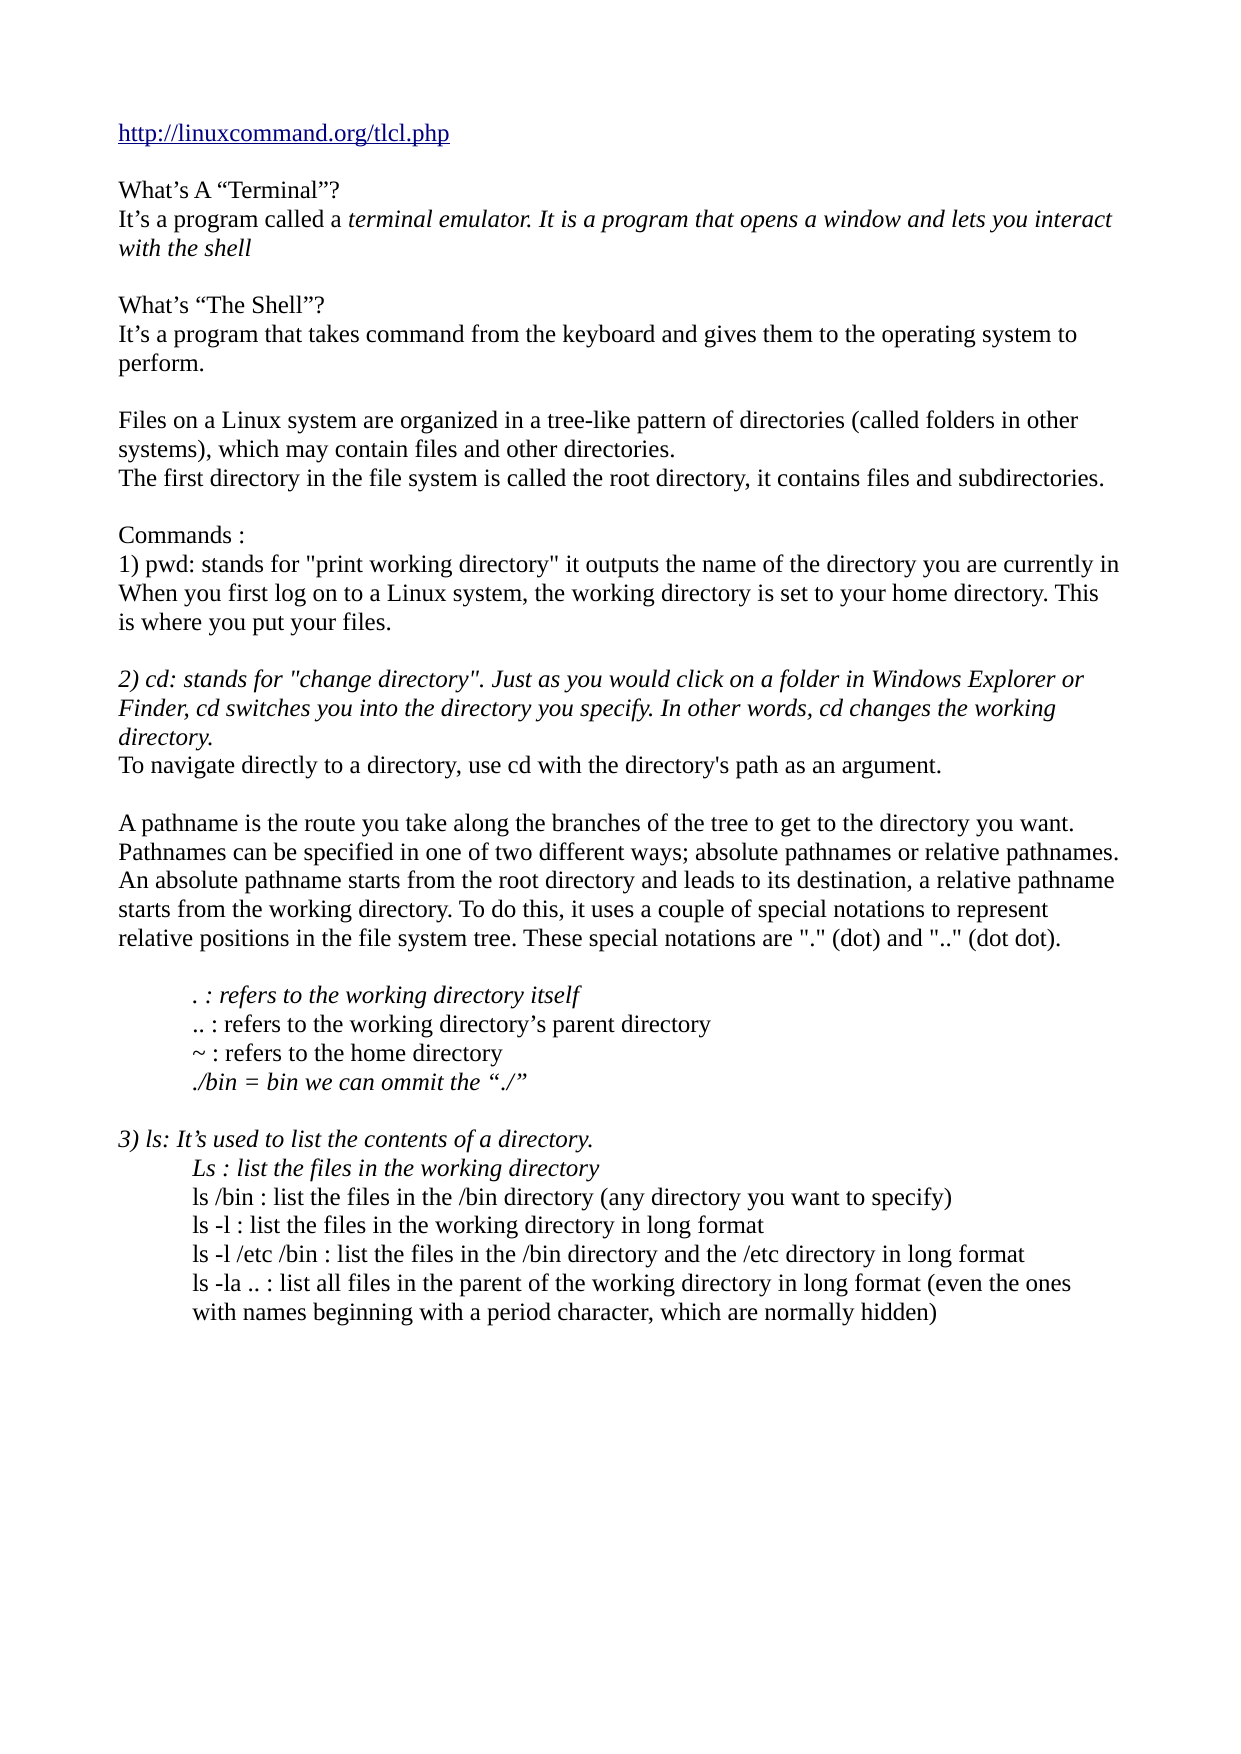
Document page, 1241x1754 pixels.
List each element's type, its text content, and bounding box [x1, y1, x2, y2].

subtitle 2) cd: stands for "change directory". Just as you would click on a folder in Windows Explorer or Finder, cd switches you into the directory you specify. In other words, cd changes the working directory. [118, 664, 1122, 751]
subtitle What’s “The Shell”? [118, 291, 1122, 319]
subtitle 3) ls: It’s used to list the contents of a directory. [118, 1124, 1122, 1153]
subtitle .. : refers to the working directory’s parent directory [118, 1009, 1122, 1038]
subtitle http://linuxcommand.org/tlcl.php [118, 118, 1122, 147]
subtitle 1) pwd: stands for "print working directory" it outputs the name of the directory you are currently in [118, 549, 1122, 578]
subtitle What’s A “Terminal”? [118, 147, 1122, 204]
subtitle Files on a Linux system are organized in a tree-like pattern of directories (called folders in other systems), which may contain files and other directories. [118, 406, 1122, 463]
subtitle It’s a program that takes command from the keyboard and gives them to the operating system to perform. [118, 319, 1122, 377]
subtitle Commands : [118, 521, 1122, 549]
subtitle An absolute pathname starts from the root directory and leads to its destination, a relative pathname starts from the working directory. To do this, it uses a couple of special notations to represent relative positions in the file system tree. These special notations are "." (dot) and ".." (dot dot). [118, 866, 1122, 952]
subtitle The first directory in the file system is called the root directory, it contains files and subdirectories. [118, 463, 1122, 492]
subtitle ls /bin : list the files in the /bin directory (any directory you want to specify) [118, 1182, 1122, 1211]
subtitle To navigate directly to a directory, use cd with the directory's path as an argument. [118, 751, 1122, 779]
subtitle ls -l : list the files in the working directory in long format [118, 1211, 1122, 1239]
subtitle Ls : list the files in the working directory [118, 1153, 1122, 1182]
subtitle When you first log on to a Linux system, the working directory is set to your home directory. This is where you put your files. [118, 578, 1122, 636]
subtitle ./bin = bin we can ommit the “./” [118, 1067, 1122, 1096]
subtitle A pathname is the route you take along the branches of the tree to get to the directory you want. Pathnames can be specified in one of two different ways; absolute pathnames or relative pathnames. [118, 808, 1122, 866]
subtitle ~ : refers to the home directory [118, 1038, 1122, 1067]
subtitle ls -la .. : list all files in the parent of the working directory in long format (even the ones with names beginning with a period character, which are normally hidden) [118, 1268, 1122, 1326]
subtitle . : refers to the working directory itself [118, 981, 1122, 1009]
subtitle It’s a program called a terminal emulator. It is a program that opens a window and lets you interact with the shell [118, 204, 1122, 262]
subtitle ls -l /etc /bin : list the files in the /bin directory and the /etc directory in long format [118, 1239, 1122, 1268]
